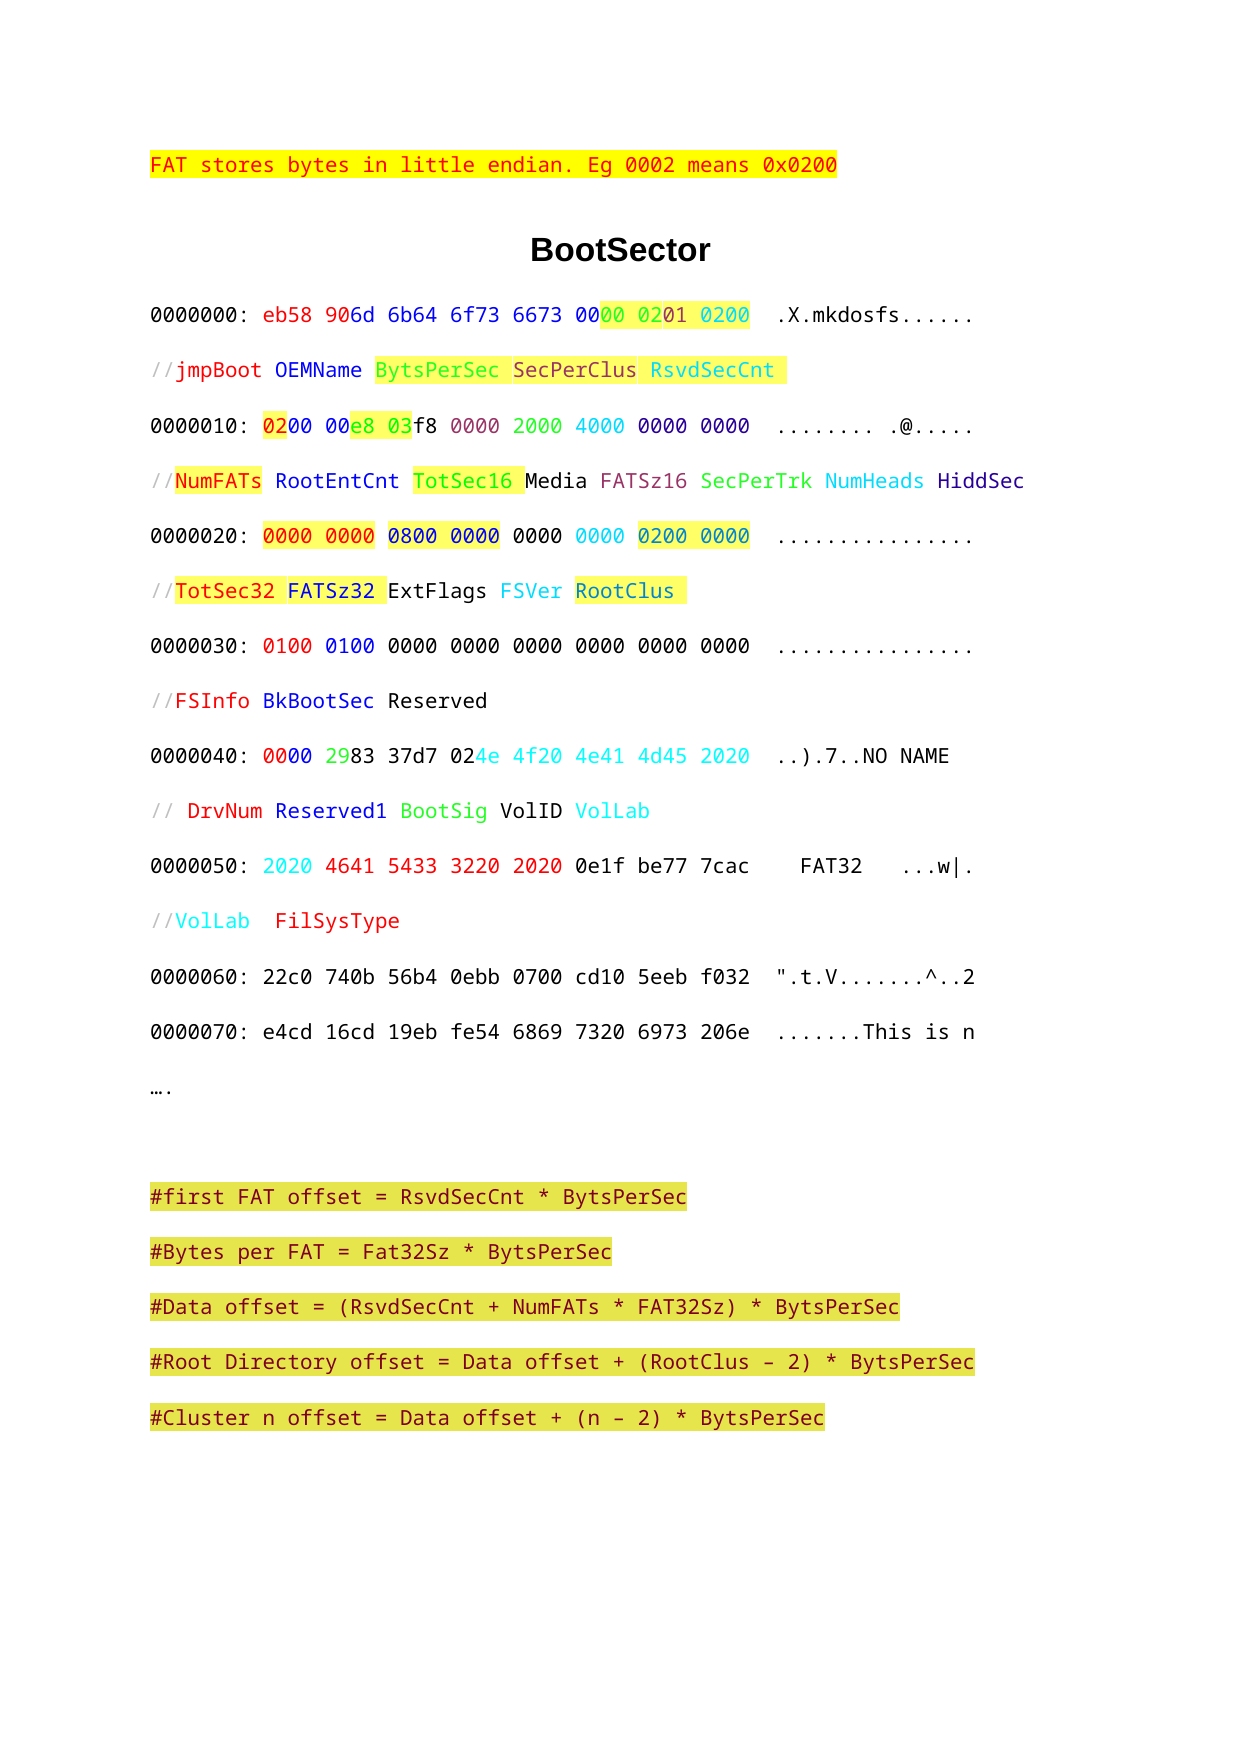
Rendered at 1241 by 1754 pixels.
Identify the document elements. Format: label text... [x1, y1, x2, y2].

text #Cluster n offset = Data offset + (n – 2) * BytsPerSec [150, 1403, 1091, 1431]
text 0000010: 0200 00e8 03f8 0000 2000 4000 0000 0000 ........ .@..... [150, 411, 1091, 439]
subtitle BootSector [150, 230, 1091, 269]
text #Data offset = (RsvdSecCnt + NumFATs * FAT32Sz) * BytsPerSec [150, 1292, 1091, 1321]
text 0000040: 0000 2983 37d7 024e 4f20 4e41 4d45 2020 ..).7..NO NAME [150, 741, 1091, 770]
text 0000030: 0100 0100 0000 0000 0000 0000 0000 0000 ................ [150, 631, 1091, 659]
text //TotSec32 FATSz32 ExtFlags FSVer RootClus [150, 576, 1091, 604]
text //jmpBoot OEMName BytsPerSec SecPerClus RsvdSecCnt [150, 356, 1091, 384]
text 0000060: 22c0 740b 56b4 0ebb 0700 cd10 5eeb f032 ".t.V.......^..2 [150, 962, 1091, 990]
text #Root Directory offset = Data offset + (RootClus – 2) * BytsPerSec [150, 1347, 1091, 1376]
text //VolLab FilSysType [150, 907, 1091, 935]
text //FSInfo BkBootSec Reserved [150, 686, 1091, 715]
text #Bytes per FAT = Fat32Sz * BytsPerSec [150, 1237, 1091, 1266]
text FAT stores bytes in little endian. Eg 0002 means 0x0200 [150, 150, 1091, 178]
text 0000020: 0000 0000 0800 0000 0000 0000 0200 0000 ................ [150, 521, 1091, 549]
text #first FAT offset = RsvdSecCnt * BytsPerSec [150, 1182, 1091, 1211]
text 0000070: e4cd 16cd 19eb fe54 6869 7320 6973 206e .......This is n [150, 1017, 1091, 1045]
text 0000000: eb58 906d 6b64 6f73 6673 0000 0201 0200 .X.mkdosfs...... [150, 301, 1091, 329]
text // DrvNum Reserved1 BootSig VolID VolLab [150, 796, 1091, 825]
text 0000050: 2020 4641 5433 3220 2020 0e1f be77 7cac FAT32 ...w|. [150, 852, 1091, 880]
text //NumFATs RootEntCnt TotSec16 Media FATSz16 SecPerTrk NumHeads HiddSec [150, 466, 1091, 494]
text …. [150, 1072, 1091, 1100]
